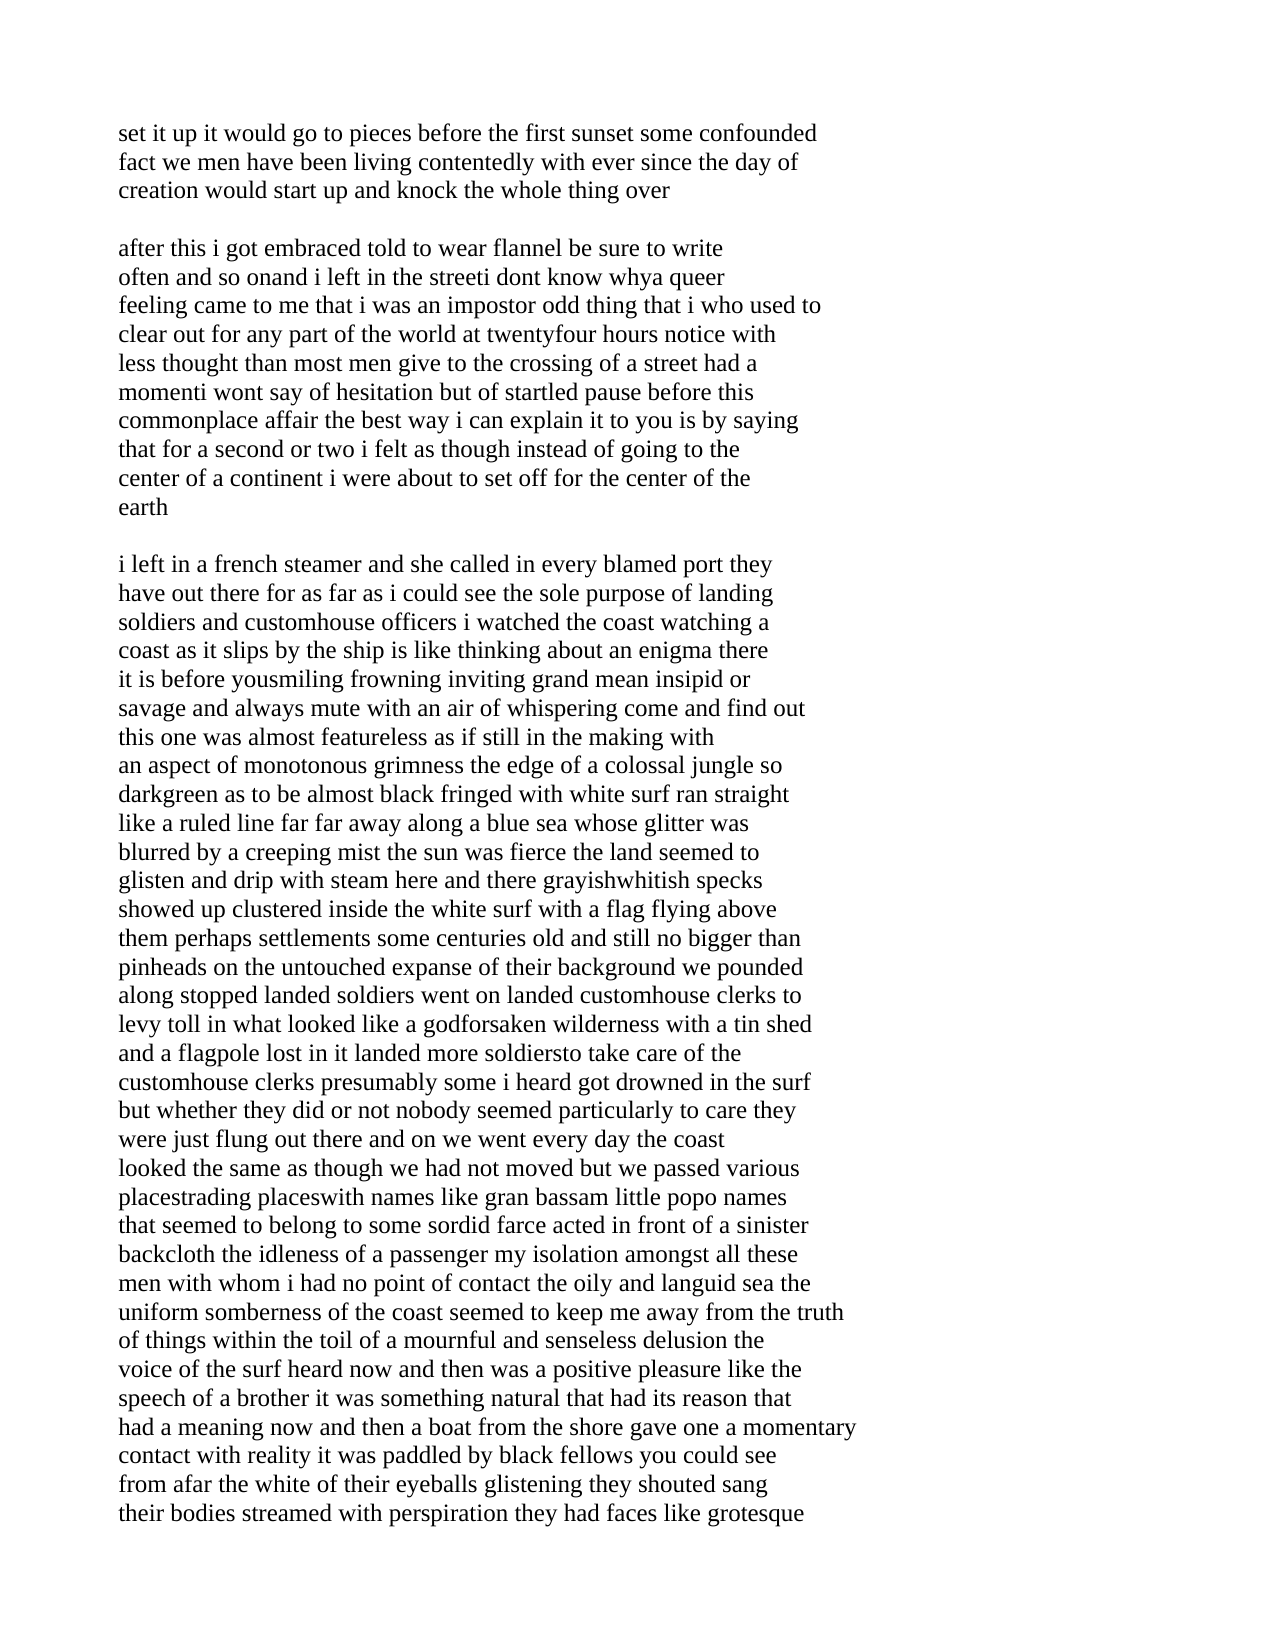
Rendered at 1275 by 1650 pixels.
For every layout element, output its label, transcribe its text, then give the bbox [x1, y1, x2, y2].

text center of a continent i were about to set off for the center of the [118, 463, 1157, 492]
text that seemed to belong to some sordid farce acted in front of a sinister [118, 1211, 1157, 1239]
text men with whom i had no point of contact the oily and languid sea the [118, 1268, 1157, 1297]
text darkgreen as to be almost black fringed with white surf ran straight [118, 779, 1157, 808]
text often and so onand i left in the streeti dont know whya queer [118, 262, 1157, 291]
text that for a second or two i felt as though instead of going to the [118, 434, 1157, 463]
text savage and always mute with an air of whispering come and find out [118, 693, 1157, 722]
text have out there for as far as i could see the sole purpose of landing [118, 578, 1157, 607]
text it is before yousmiling frowning inviting grand mean insipid or [118, 664, 1157, 693]
text looked the same as though we had not moved but we passed various [118, 1153, 1157, 1182]
text less thought than most men give to the crossing of a street had a [118, 348, 1157, 377]
text glisten and drip with steam here and there grayishwhitish specks [118, 866, 1157, 894]
text blurred by a creeping mist the sun was fierce the land seemed to [118, 837, 1157, 866]
text this one was almost featureless as if still in the making with [118, 722, 1157, 751]
text creation would start up and knock the whole thing over [118, 176, 1157, 204]
text soldiers and customhouse officers i watched the coast watching a [118, 607, 1157, 636]
text uniform somberness of the coast seemed to keep me away from the truth [118, 1297, 1157, 1326]
text i left in a french steamer and she called in every blamed port they [118, 549, 1157, 578]
text momenti wont say of hesitation but of startled pause before this [118, 377, 1157, 406]
text feeling came to me that i was an impostor odd thing that i who used to [118, 291, 1157, 319]
text from afar the white of their eyeballs glistening they shouted sang [118, 1469, 1157, 1498]
text coast as it slips by the ship is like thinking about an enigma there [118, 636, 1157, 664]
text along stopped landed soldiers went on landed customhouse clerks to [118, 981, 1157, 1009]
text of things within the toil of a mournful and senseless delusion the [118, 1326, 1157, 1354]
text after this i got embraced told to wear flannel be sure to write [118, 233, 1157, 262]
text like a ruled line far far away along a blue sea whose glitter was [118, 808, 1157, 837]
text were just flung out there and on we went every day the coast [118, 1124, 1157, 1153]
text set it up it would go to pieces before the first sunset some confounded [118, 118, 1157, 147]
text customhouse clerks presumably some i heard got drowned in the surf [118, 1067, 1157, 1096]
text fact we men have been living contentedly with ever since the day of [118, 147, 1157, 176]
text contact with reality it was paddled by black fellows you could see [118, 1441, 1157, 1469]
text had a meaning now and then a boat from the shore gave one a momentary [118, 1412, 1157, 1441]
text placestrading placeswith names like gran bassam little popo names [118, 1182, 1157, 1211]
text clear out for any part of the world at twentyfour hours notice with [118, 319, 1157, 348]
text but whether they did or not nobody seemed particularly to care they [118, 1096, 1157, 1124]
text their bodies streamed with perspiration they had faces like grotesque [118, 1498, 1157, 1527]
text levy toll in what looked like a godforsaken wilderness with a tin shed [118, 1009, 1157, 1038]
text showed up clustered inside the white surf with a flag flying above [118, 894, 1157, 923]
text voice of the surf heard now and then was a positive pleasure like the [118, 1354, 1157, 1383]
text backcloth the idleness of a passenger my isolation amongst all these [118, 1239, 1157, 1268]
text earth [118, 492, 1157, 521]
text commonplace affair the best way i can explain it to you is by saying [118, 406, 1157, 434]
text and a flagpole lost in it landed more soldiersto take care of the [118, 1038, 1157, 1067]
text them perhaps settlements some centuries old and still no bigger than [118, 923, 1157, 952]
text speech of a brother it was something natural that had its reason that [118, 1383, 1157, 1412]
text an aspect of monotonous grimness the edge of a colossal jungle so [118, 751, 1157, 779]
text pinheads on the untouched expanse of their background we pounded [118, 952, 1157, 981]
